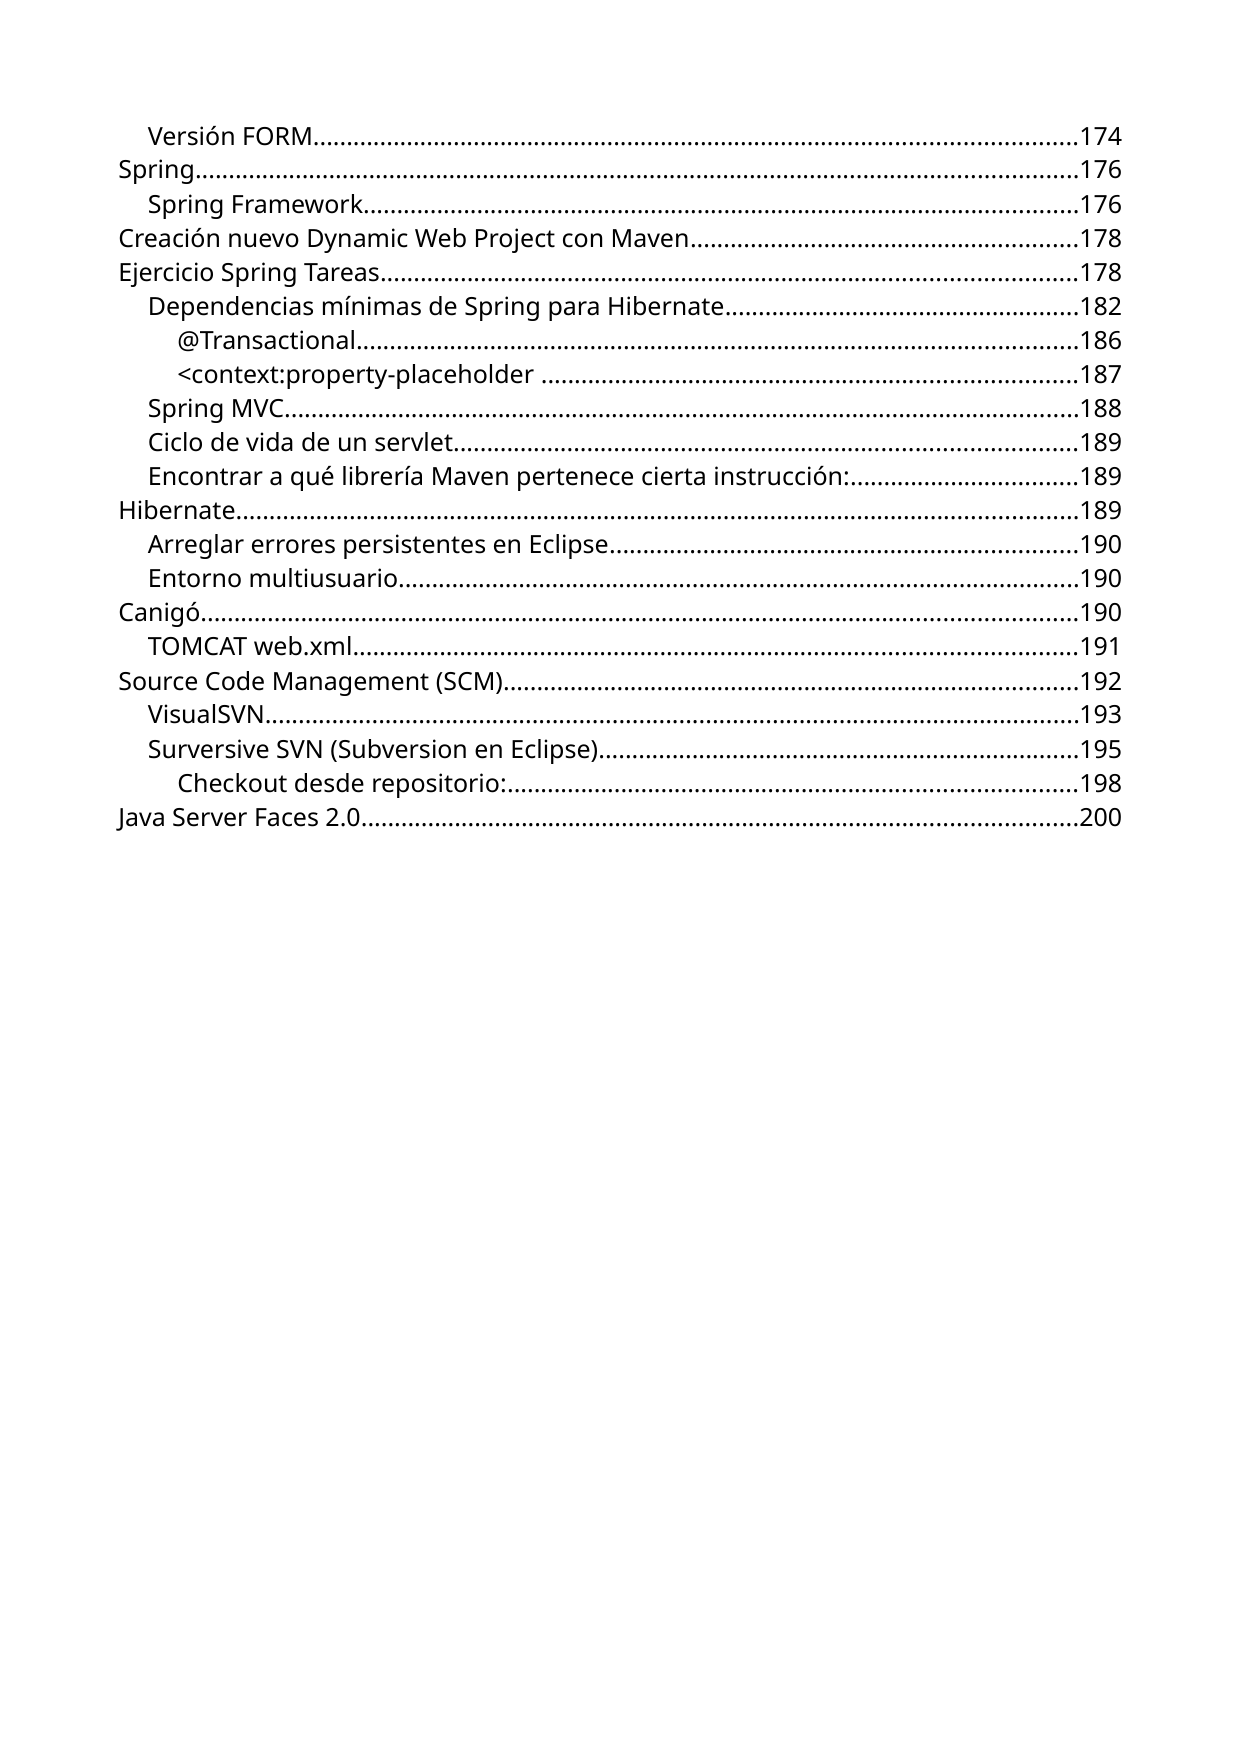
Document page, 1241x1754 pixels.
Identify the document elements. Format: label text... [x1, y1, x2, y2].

text Ciclo de vida de un servlet 189 [148, 425, 1122, 459]
text Encontrar a qué librería Maven pertenece cierta instrucción: 189 [148, 459, 1122, 493]
text Checkout desde repositorio: 198 [177, 765, 1122, 799]
text Ejercicio Spring Tareas 178 [118, 254, 1122, 288]
text Spring 176 [118, 152, 1122, 186]
text Source Code Management (SCM) 192 [118, 663, 1122, 697]
text Dependencias mínimas de Spring para Hibernate 182 [148, 288, 1122, 322]
text Spring Framework 176 [148, 186, 1122, 220]
text Arreglar errores persistentes en Eclipse 190 [148, 527, 1122, 561]
text Versión FORM 174 [148, 118, 1122, 152]
text Spring MVC 188 [148, 391, 1122, 425]
text Java Server Faces 2.0 200 [118, 799, 1122, 833]
text VisualSVN 193 [148, 697, 1122, 731]
text Creación nuevo Dynamic Web Project con Maven 178 [118, 220, 1122, 254]
text Entorno multiusuario 190 [148, 561, 1122, 595]
text TOMCAT web.xml 191 [148, 629, 1122, 663]
text <context:property-placeholder 187 [177, 357, 1122, 391]
text @Transactional 186 [177, 322, 1122, 357]
text Surversive SVN (Subversion en Eclipse) 195 [148, 731, 1122, 765]
text Canigó 190 [118, 595, 1122, 629]
text Hibernate 189 [118, 493, 1122, 527]
